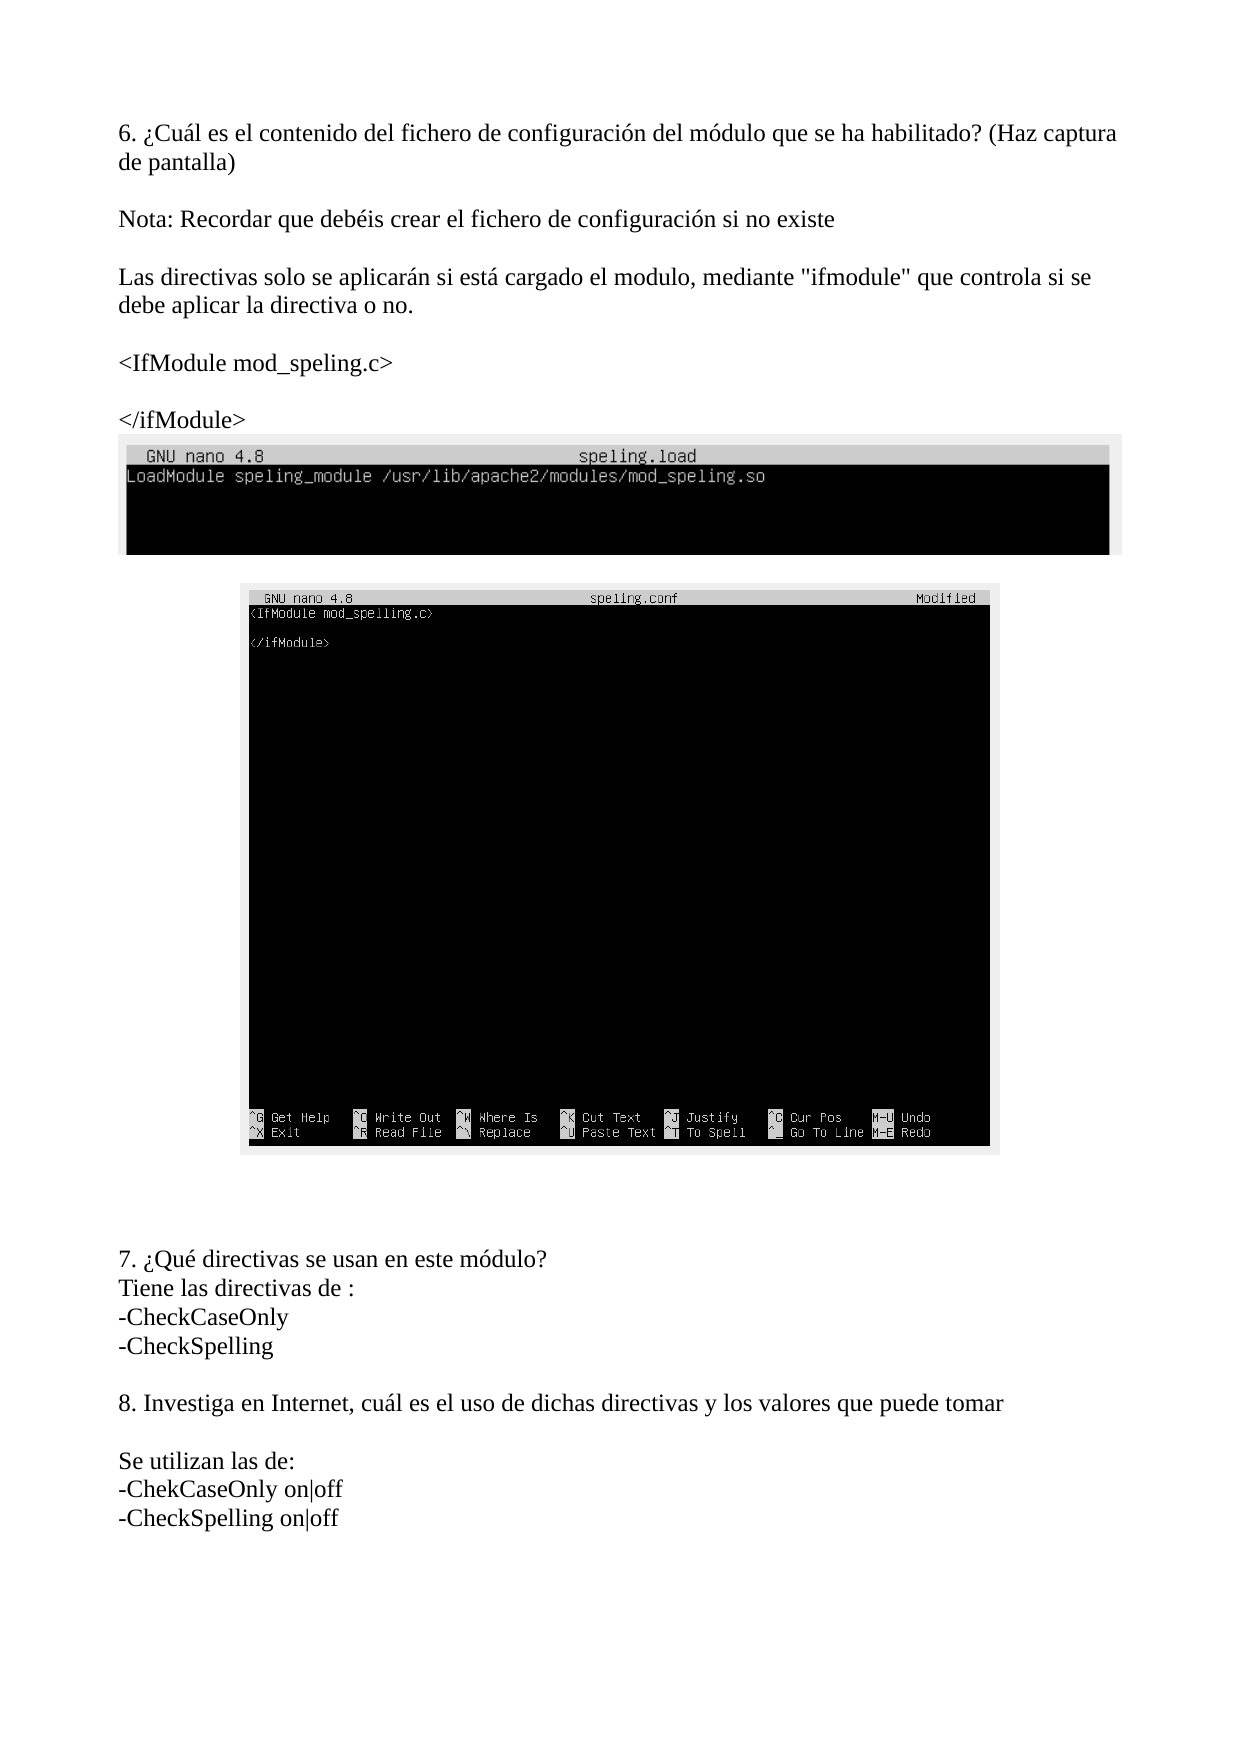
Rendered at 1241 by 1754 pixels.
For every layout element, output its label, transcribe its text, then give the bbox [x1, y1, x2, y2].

text Tiene las directivas de : [118, 1273, 1122, 1302]
text -CheckSpelling on|off [118, 1503, 1122, 1532]
text -CheckSpelling [118, 1331, 1122, 1359]
text -CheckCaseOnly [118, 1302, 1122, 1331]
text 7. ¿Qué directivas se usan en este módulo? [118, 1244, 1122, 1273]
text 8. Investiga en Internet, cuál es el uso de dichas directivas y los valores que puede tomar [118, 1388, 1122, 1417]
text 6. ¿Cuál es el contenido del fichero de configuración del módulo que se ha habilitado? (Haz captura de pantalla) [118, 118, 1122, 176]
picture [240, 583, 1000, 1155]
text -ChekCaseOnly on|off [118, 1474, 1122, 1503]
text Se utilizan las de: [118, 1446, 1122, 1474]
picture [118, 434, 1123, 555]
text Las directivas solo se aplicarán si está cargado el modulo, mediante "ifmodule" que controla si se debe aplicar la directiva o no. [118, 262, 1122, 319]
text <IfModule mod_speling.c> [118, 348, 1122, 377]
text Nota: Recordar que debéis crear el fichero de configuración si no existe [118, 204, 1122, 233]
text </ifModule> [118, 406, 1122, 434]
